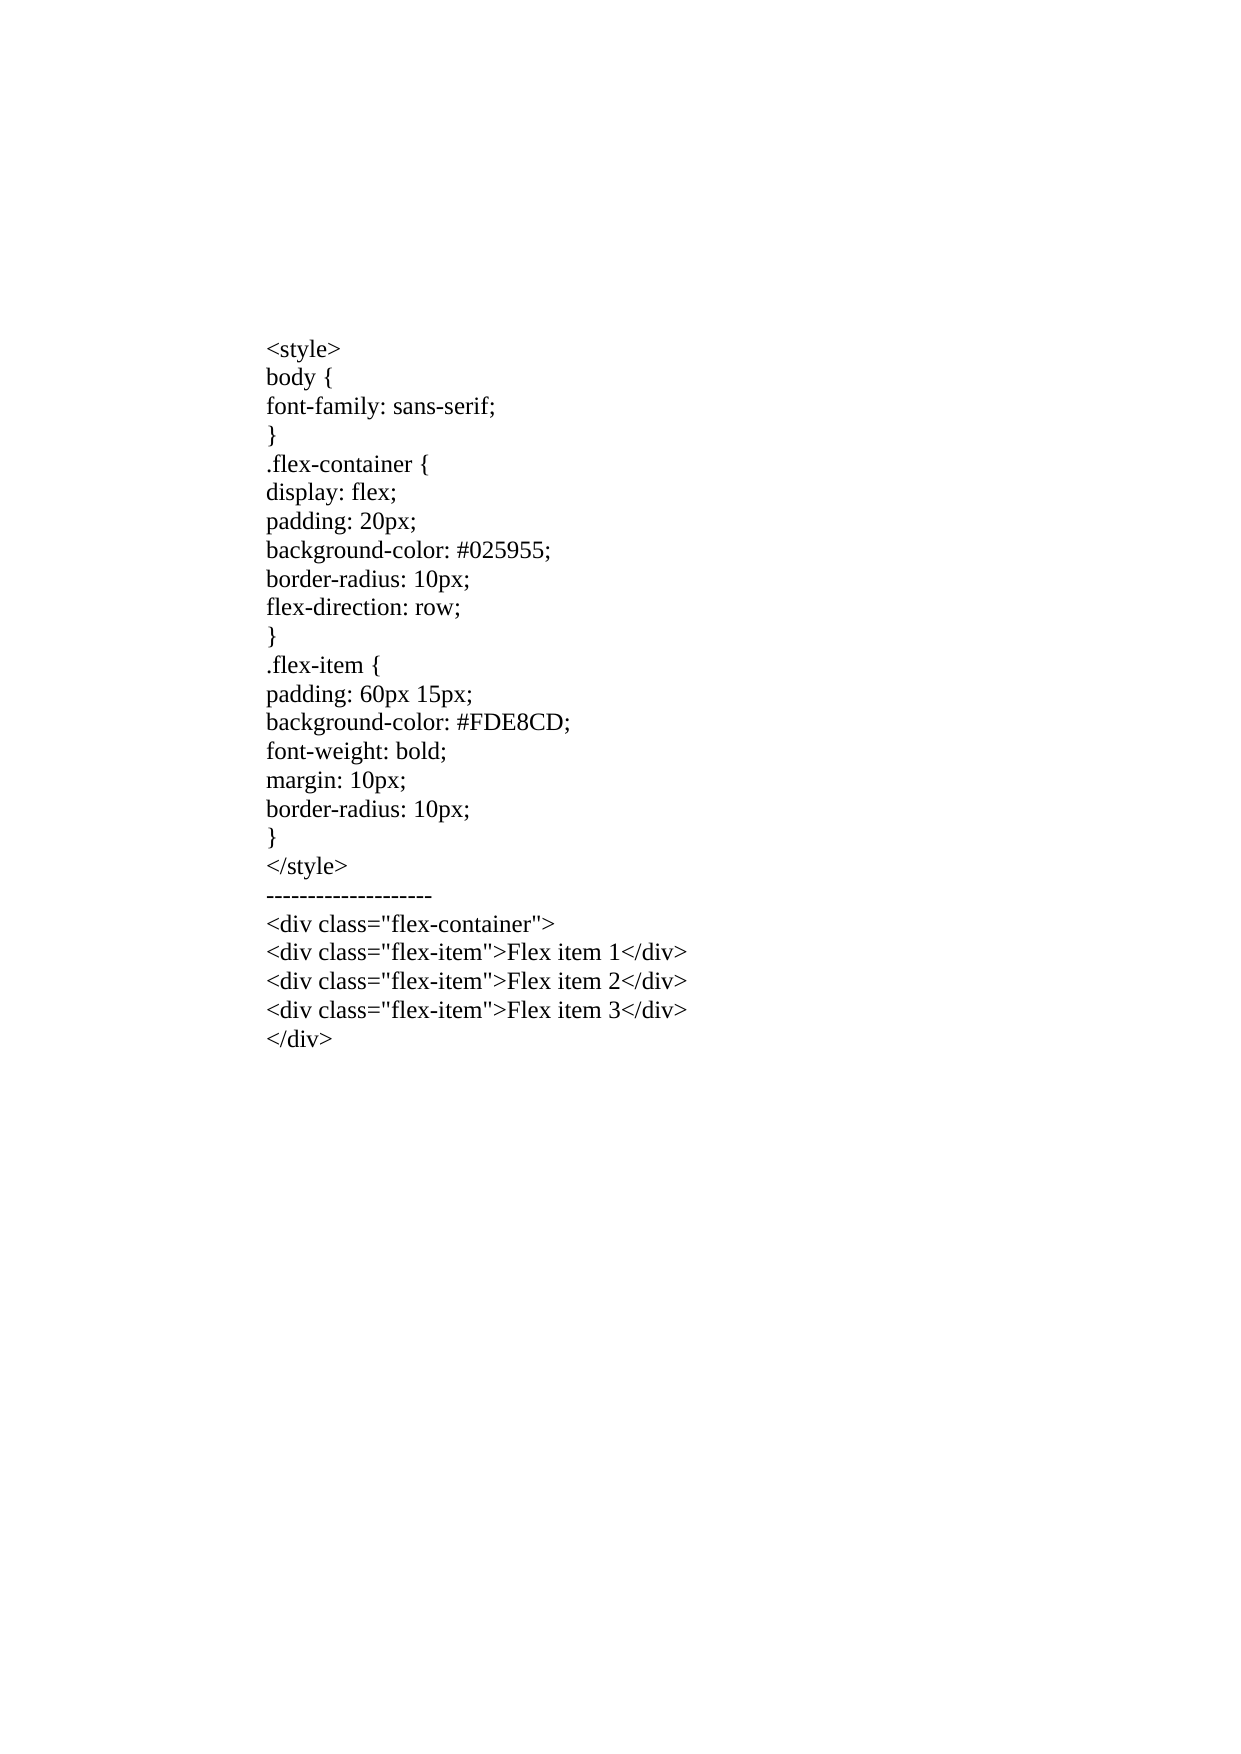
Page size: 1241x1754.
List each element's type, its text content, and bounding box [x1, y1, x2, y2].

text } [266, 621, 1224, 650]
text padding: 60px 15px; [266, 679, 1224, 707]
text } [266, 420, 1224, 449]
text background-color: #025955; [266, 535, 1224, 564]
text font-weight: bold; [266, 736, 1224, 765]
text <div class="flex-item">Flex item 1</div> [266, 937, 1224, 966]
text font-family: sans-serif; [266, 391, 1224, 420]
text <style> [266, 334, 1224, 362]
text </div> [266, 1024, 1224, 1052]
text border-radius: 10px; [266, 564, 1224, 592]
text margin: 10px; [266, 765, 1224, 794]
text </style> [266, 851, 1224, 880]
text .flex-item { [266, 650, 1224, 679]
text border-radius: 10px; [266, 794, 1224, 822]
text display: flex; [266, 477, 1224, 506]
text <div class="flex-item">Flex item 2</div> [266, 966, 1224, 995]
text } [266, 822, 1224, 851]
text .flex-container { [266, 449, 1224, 477]
text body { [266, 362, 1224, 391]
text flex-direction: row; [266, 592, 1224, 621]
text -------------------- [266, 880, 1224, 909]
text background-color: #FDE8CD; [266, 707, 1224, 736]
text <div class="flex-item">Flex item 3</div> [266, 995, 1224, 1024]
text <div class="flex-container"> [266, 909, 1224, 937]
text padding: 20px; [266, 506, 1224, 535]
